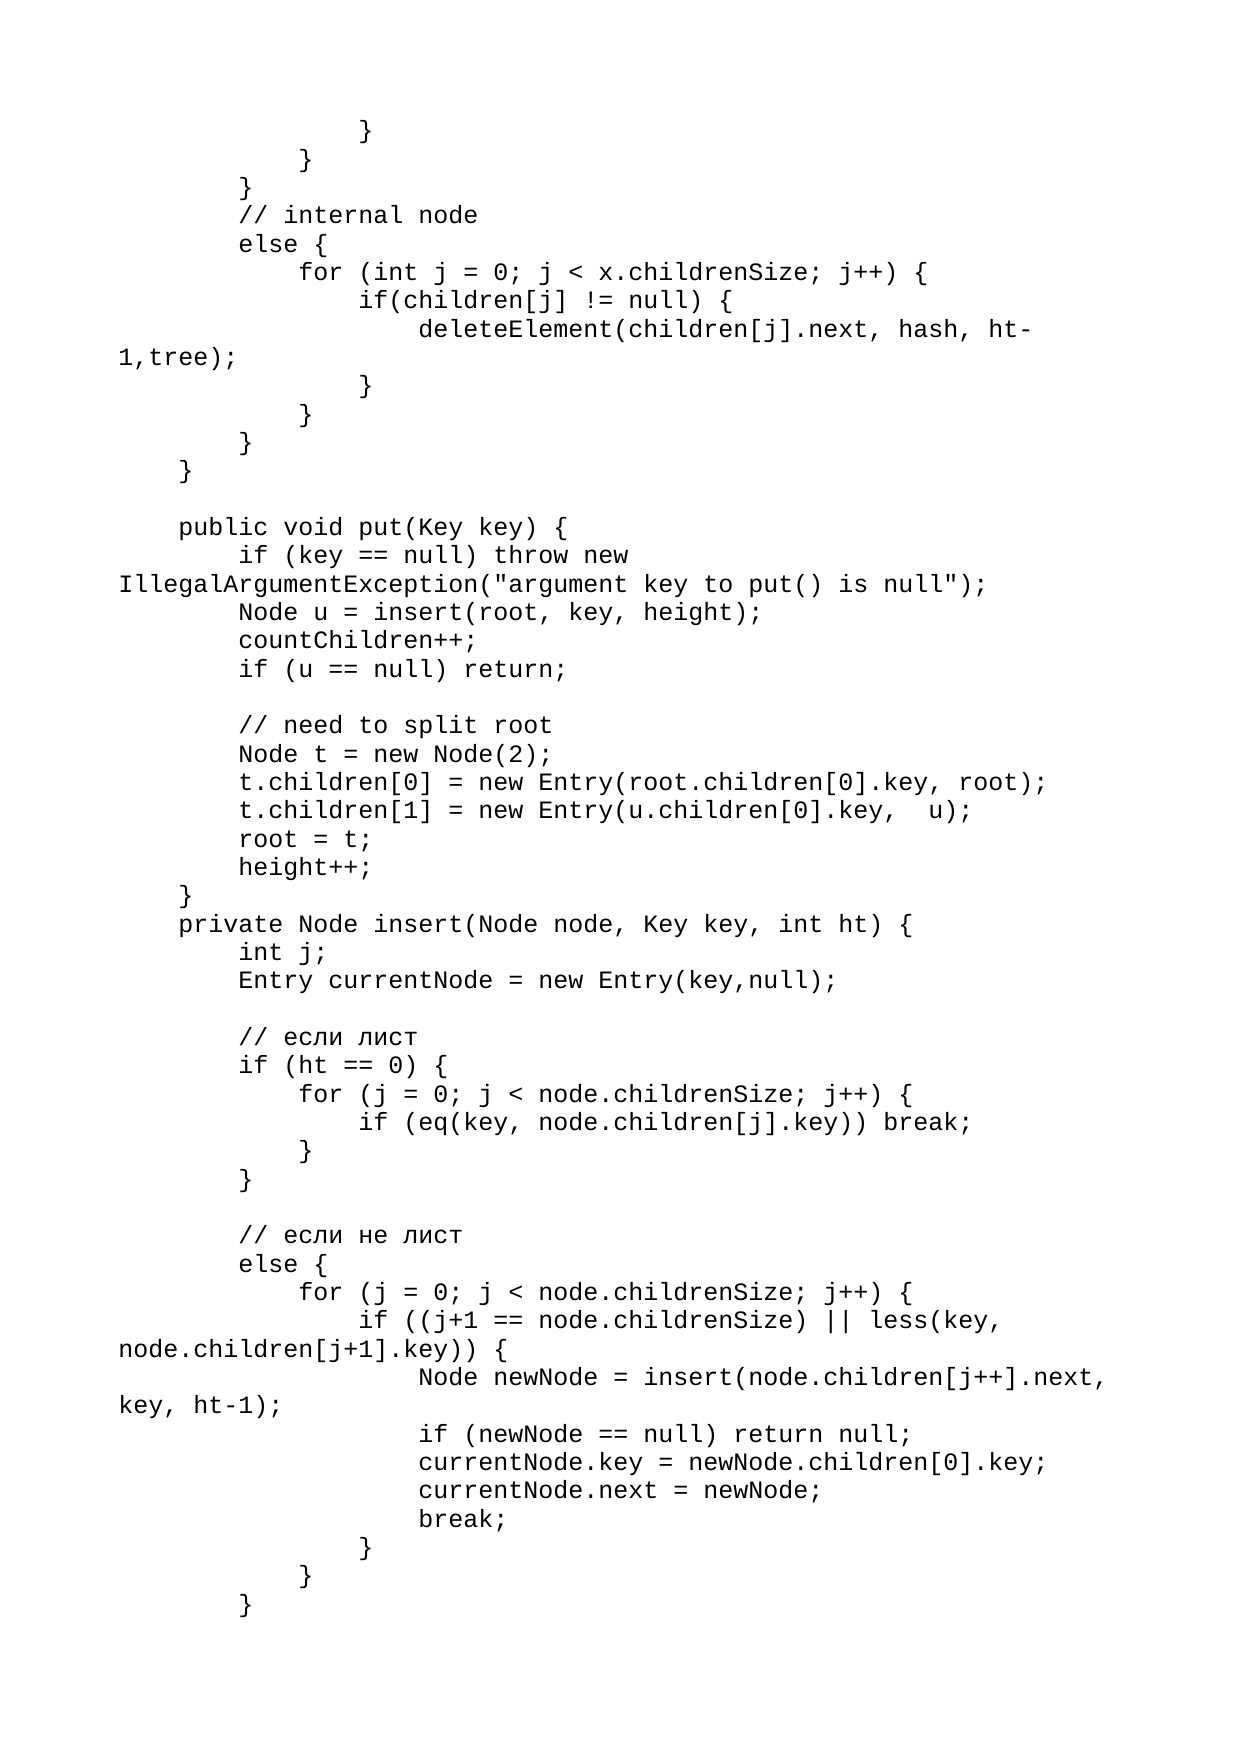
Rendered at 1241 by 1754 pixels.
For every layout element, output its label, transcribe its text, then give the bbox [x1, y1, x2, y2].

text } } } // internal node else { for (int j = 0; j < x.childrenSize; j++) { if(children[j] != null) { deleteElement(children[j].next, hash, ht-1,tree); } } } } public void put(Key key) { if (key == null) throw new IllegalArgumentException("argument key to put() is null"); Node u = insert(root, key, height); countChildren++; if (u == null) return; // need to split root Node t = new Node(2); t.children[0] = new Entry(root.children[0].key, root); t.children[1] = new Entry(u.children[0].key, u); root = t; height++; } private Node insert(Node node, Key key, int ht) { int j; Entry currentNode = new Entry(key,null); // если лист if (ht == 0) { for (j = 0; j < node.childrenSize; j++) { if (eq(key, node.children[j].key)) break; } } // если не лист else { for (j = 0; j < node.childrenSize; j++) { if ((j+1 == node.childrenSize) || less(key, node.children[j+1].key)) { Node newNode = insert(node.children[j++].next, key, ht-1); if (newNode == null) return null; currentNode.key = newNode.children[0].key; currentNode.next = newNode; break; } } } [118, 118, 1122, 1620]
